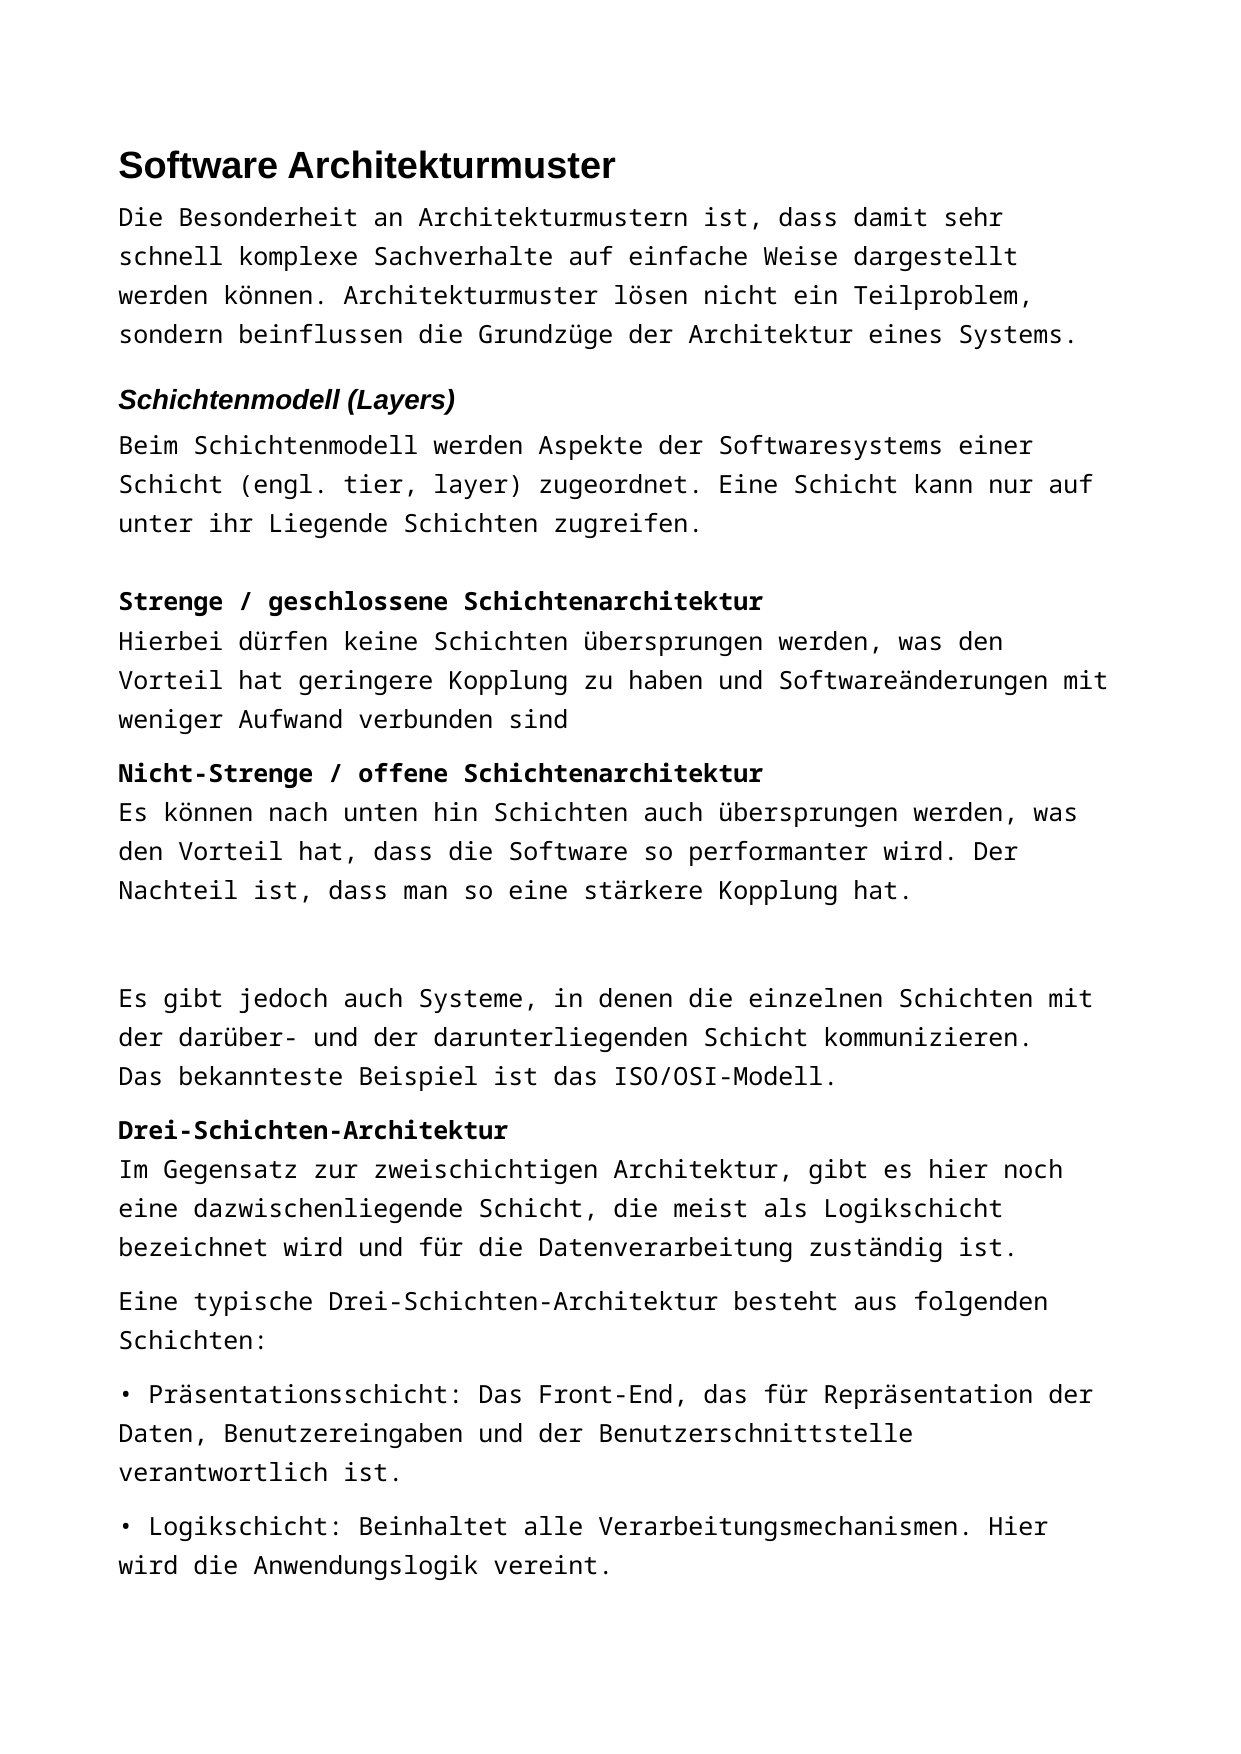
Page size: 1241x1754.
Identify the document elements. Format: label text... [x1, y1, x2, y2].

text Drei-Schichten-Architektur Im Gegensatz zur zweischichtigen Architektur, gibt es hier noch eine dazwischenliegende Schicht, die meist als Logikschicht bezeichnet wird und für die Datenverarbeitung zuständig ist. [118, 1112, 1122, 1264]
subtitle Software Architekturmuster [118, 143, 1122, 187]
text Es gibt jedoch auch Systeme, in denen die einzelnen Schichten mit der darüber- und der darunterliegenden Schicht kommunizieren. Das bekannteste Beispiel ist das ISO/OSI-Modell. [118, 980, 1122, 1093]
text • Präsentationsschicht: Das Front-End, das für Repräsentation der Daten, Benutzereingaben und der Benutzerschnittstelle verantwortlich ist. [118, 1377, 1122, 1489]
text Beim Schichtenmodell werden Aspekte der Softwaresystems einer Schicht (engl. tier, layer) zugeordnet. Eine Schicht kann nur auf unter ihr Liegende Schichten zugreifen. Strenge / geschlossene Schichtenarchitektur Hierbei dürfen keine Schichten übersprungen werden, was den Vorteil hat geringere Kopplung zu haben und Softwareänderungen mit weniger Aufwand verbunden sind [118, 427, 1122, 736]
subtitle Schichtenmodell (Layers) [118, 383, 1122, 415]
text • Logikschicht: Beinhaltet alle Verarbeitungsmechanismen. Hier wird die Anwendungslogik vereint. [118, 1509, 1122, 1582]
text Eine typische Drei-Schichten-Architektur besteht aus folgenden Schichten: [118, 1284, 1122, 1357]
text Nicht-Strenge / offene Schichtenarchitektur Es können nach unten hin Schichten auch übersprungen werden, was den Vorteil hat, dass die Software so performanter wird. Der Nachteil ist, dass man so eine stärkere Kopplung hat. [118, 755, 1122, 907]
text Die Besonderheit an Architekturmustern ist, dass damit sehr schnell komplexe Sachverhalte auf einfache Weise dargestellt werden können. Architekturmuster lösen nicht ein Teilproblem, sondern beinflussen die Grundzüge der Architektur eines Systems. [118, 199, 1122, 351]
